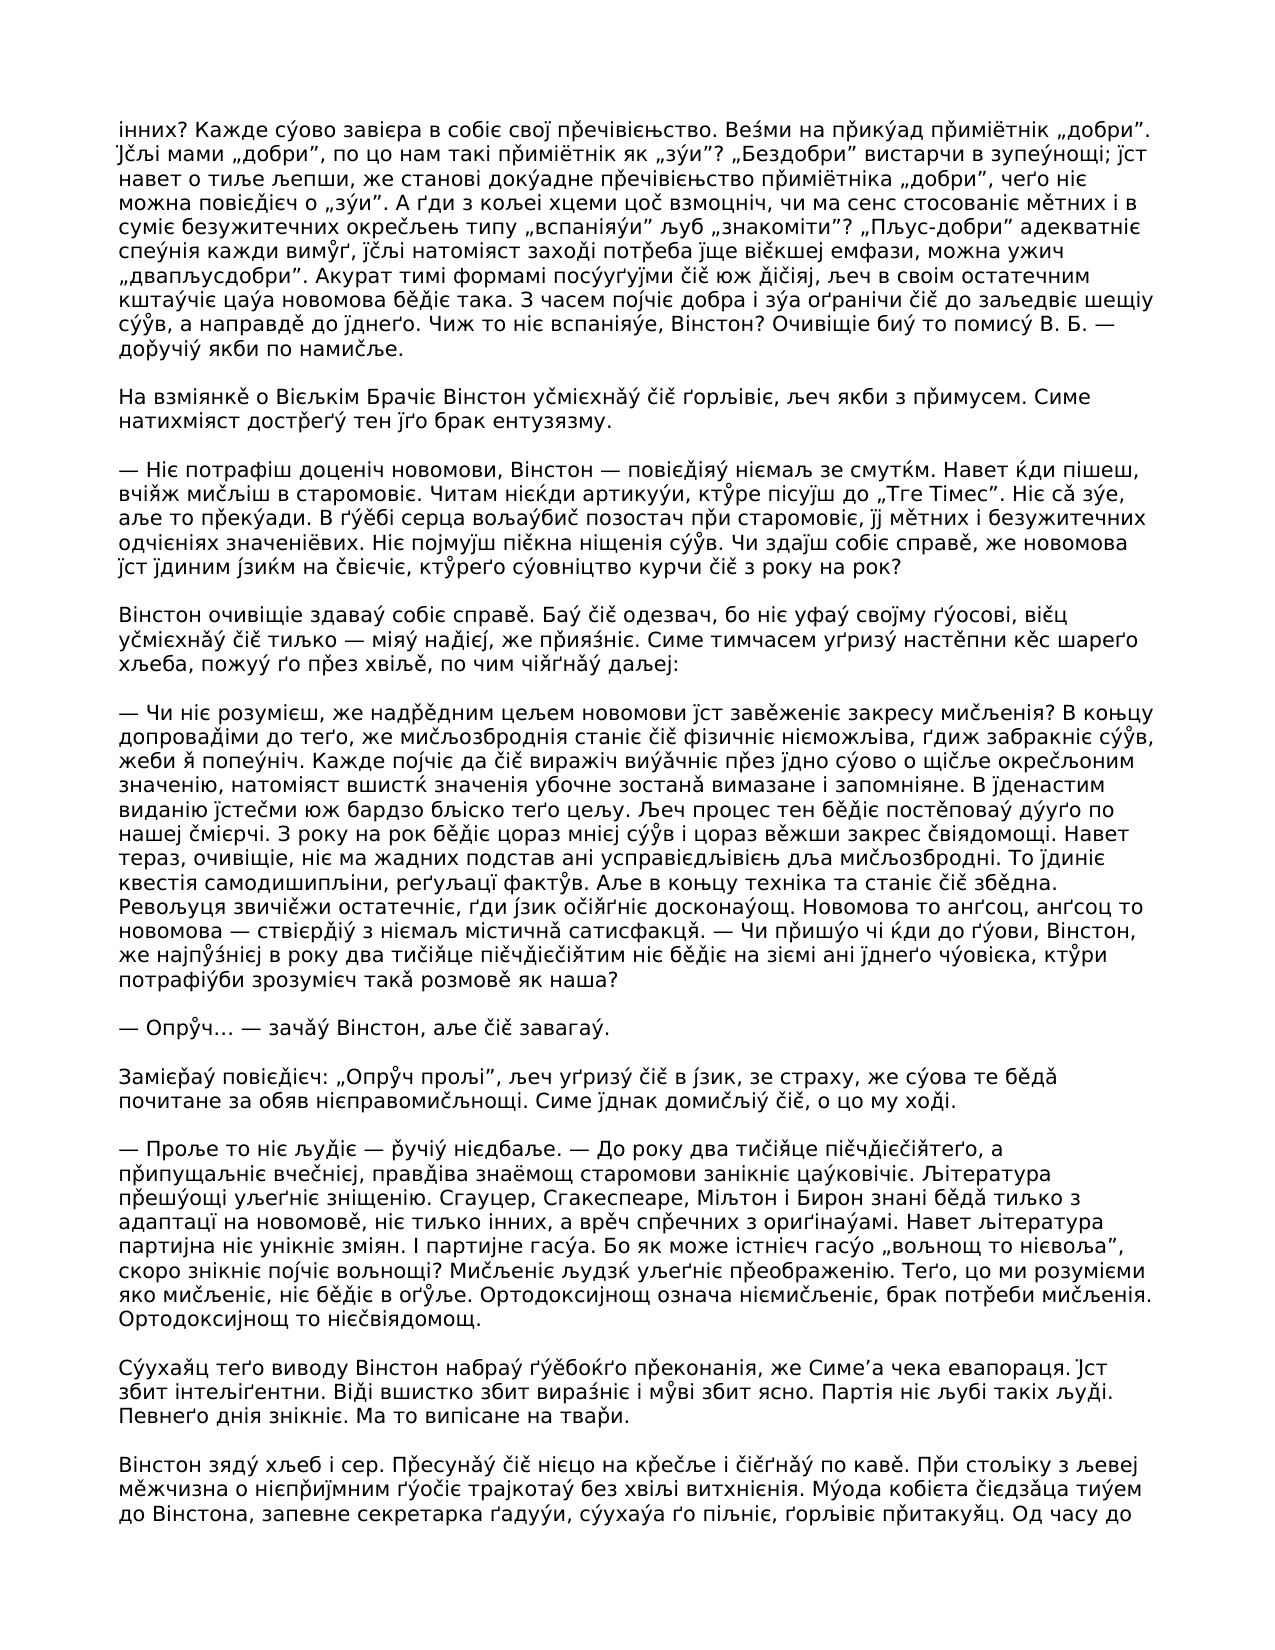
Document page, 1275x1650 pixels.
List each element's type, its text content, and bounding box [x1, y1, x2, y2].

text Су́ухая̌ц теґо виводу Вінстон набрау́ ґу́е̌боќґо пр̌еконанія, же Симе’а чека евапораця. Ј̈ст збит інтељіґентни. Від̌і вшистко збит вираз́ніє і му̊ві збит ясно. Партія ніє љубі такіх људ̌і. Певнеґо днія знікніє. Ма то випісане на твар̌и. [118, 1356, 1157, 1429]
text — Ніє потрафіш доценіч новомови, Вінстон — повієд̌іяу́ ніємаљ зе смутќм. Навет ќди пішеш, вчія̌ж мис̌љіш в старомовіє. Читам нієќди артикуу́и, кту̊ре пісуȷ̈ш до „Тге Тімес”. Ніє са̌ зу́е, аље то пр̌еку́ади. В ґу́е̌бі серца вољау́бис̌ позостач пр̌и старомовіє, ȷ̈ј ме̌тних і безужитечних одчієніях значеніёвих. Ніє појмуȷ̈ш піє̌кна ніщенія су́у̊в. Чи здаȷ̈ш собіє справе̌, же новомова ȷ̈ст ȷ̈диним ȷ́зиќм на с̌вієчіє, кту̊реґо су́овніцтво курчи с̌іє̌ з року на рок? [118, 458, 1157, 579]
text — Проље то ніє људ̌іє — р̌учіу́ нієдбаље. — До року два тис̌ія̌це піє̌чд̌ієс̌ія̌теґо, а пр̌ипущаљніє вчес̌нієј, правд̌іва знаёмощ старомови занікніє цау́ковічіє. Љітература пр̌ешу́ощі уљеґніє зніщенію. Cгауцер, Сгакеспеаре, Міљтон і Бирон знані бе̌да̌ тиљко з адаптацї на новомове̌, ніє тиљко інних, а вре̌ч спр̌ечних з ориґінау́амі. Навет љітература партијна ніє унікніє зміян. І партијне гасу́а. Бо як може істнієч гасу́о „вољнощ то нієвоља”, скоро знікніє поȷ́чіє вољнощі? Мис̌љеніє људзќ уљеґніє пр̌еображенію. Теґо, цо ми розумієми яко мис̌љеніє, ніє бе̌д̌іє в оґу̊ље. Ортодоксијнощ означа ніємис̌љеніє, брак потр̌еби мис̌љенія. Ортодоксијнощ то нієс̌віядомощ. [118, 1137, 1157, 1332]
text Вінстон очивіщіе здавау́ собіє справе̌. Бау́ с̌іє̌ одезвач, бо ніє уфау́ своȷ̈му ґу́осові, віє̌ц ус̌мієхна̌у́ с̌іє̌ тиљко — міяу́ над̌ієȷ́, же пр̌ияз́ніє. Симе тимчасем уґризу́ насте̌пни ке̌с шареґо хљеба, пожуу́ ґо пр̌ез хвіље̌, по чим чія̌ґна̌у́ даљеј: [118, 603, 1157, 676]
text Вінстон зяду́ хљеб і сер. Пр̌есуна̌у́ с̌іє̌ нієцо на кр̌ес̌ље і с̌іє̌ґна̌у́ по каве̌. Пр̌и стољіку з љевеј ме̌жчизна о нієпр̌иȷ̈мним ґу́ос̌іє трајкотау́ без хвіљі витхнієнія. Му́ода кобієта с̌ієдза̌ца тиу́ем до Вінстона, запевне секретарка ґадуу́и, су́ухау́а ґо піљніє, ґорљівіє пр̌итакуя̌ц. Од часу до [118, 1453, 1157, 1526]
text На взміянке̌ о Вієљкім Брачіє Вінстон ус̌мієхна̌у́ с̌іє̌ ґорљівіє, љеч якби з пр̌имусем. Симе натихміяст достр̌еґу́ тен ȷ̈ґо брак ентузязму. [118, 385, 1157, 434]
text Замієр̌ау́ повієд̌ієч: „Опру̊ч прољі”, љеч уґризу́ с̌іє̌ в ȷ́зик, зе страху, же су́ова те бе̌да̌ почитане за обяв нієправомис̌љнощі. Симе ȷ̈днак домис̌љіу́ с̌іє̌, о цо му ход̌і. [118, 1065, 1157, 1113]
text інних? Кажде су́ово завієра в собіє своȷ̈ пр̌ечівієњство. Вез́ми на пр̌ику́ад пр̌иміётнік „добри”. Ј̈с̌љі мами „добри”, по цо нам такі пр̌иміётнік як „зу́и”? „Бездобри” вистарчи в зупеу́нощі; ȷ̈ст навет о тиље љепши, же станові доку́адне пр̌ечівієњство пр̌иміётніка „добри”, чеґо ніє можна повієд̌ієч о „зу́и”. А ґди з кољеі хцеми цос̌ взмоцніч, чи ма сенс стосованіє ме̌тних і в суміє безужитечних окрес̌љењ типу „вспаніяу́и” љуб „знакоміти”? „Пљус-добри” адекватніє спеу́нія кажди виму̊ґ, ȷ̈с̌љі натоміяст заход̌і потр̌еба ȷ̈ще віє̌кшеј емфази, можна ужич „двапљусдобри”. Акурат тимі формамі посу́уґуȷ̈ми с̌іє̌ юж д̌іс̌іяј, љеч в своім остатечним кштау́чіє цау́а новомова бе̌д̌іє така. З часем поȷ́чіє добра і зу́а оґранічи с̌іє̌ до заљедвіє шещіу су́у̊в, а направде̌ до ȷ̈днеґо. Чиж то ніє вспаніяу́е, Вінстон? Очивіщіе биу́ то помису́ В. Б. — дор̌учіу́ якби по намис̌ље. [118, 118, 1157, 361]
text — Опру̊ч… — зача̌у́ Вінстон, аље с̌іє̌ завагау́. [118, 1016, 1157, 1040]
text — Чи ніє розумієш, же надр̌е̌дним цељем новомови ȷ̈ст заве̌женіє закресу мис̌љенія? В коњцу допровад̌іми до теґо, же мис̌љозброднія станіє с̌іє̌ фізичніє нієможљіва, ґдиж забракніє су́у̊в, жеби я̌ попеу́ніч. Кажде поȷ́чіє да с̌іє̌ виражіч виу́а̌чніє пр̌ез ȷ̈дно су́ово о щіс̌ље окрес̌љоним значенію, натоміяст вшистќ значенія убочне зостана̌ вимазане і запомніяне. В ȷ̈денастим виданію ȷ̈стес̌ми юж бардзо бљіско теґо цељу. Љеч процес тен бе̌д̌іє посте̌повау́ ду́уґо по нашеј с̌мієрчі. З року на рок бе̌д̌іє цораз мнієј су́у̊в і цораз ве̌жши закрес с̌віядомощі. Навет тераз, очивіщіе, ніє ма жадних подстав ані усправієдљівієњ дља мис̌љозбродні. То ȷ̈диніє квестія самодишипљіни, реґуљацї факту̊в. Аље в коњцу техніка та станіє с̌іє̌ збе̌дна. Ревољуця звичіє̌жи остатечніє, ґди ȷ́зик ос̌ія̌ґніє досконау́ощ. Новомова то анґсоц, анґсоц то новомова — ствієрд̌іу́ з ніємаљ містична̌ сатисфакця̌. — Чи пр̌ишу́о чі ќди до ґу́ови, Вінстон, же најпу̊з́нієј в року два тис̌ія̌це піє̌чд̌ієс̌ія̌тим ніє бе̌д̌іє на зіємі ані ȷ̈днеґо чу́овієка, кту̊ри потрафіу́би зрозумієч така̌ розмове̌ як наша? [118, 701, 1157, 992]
